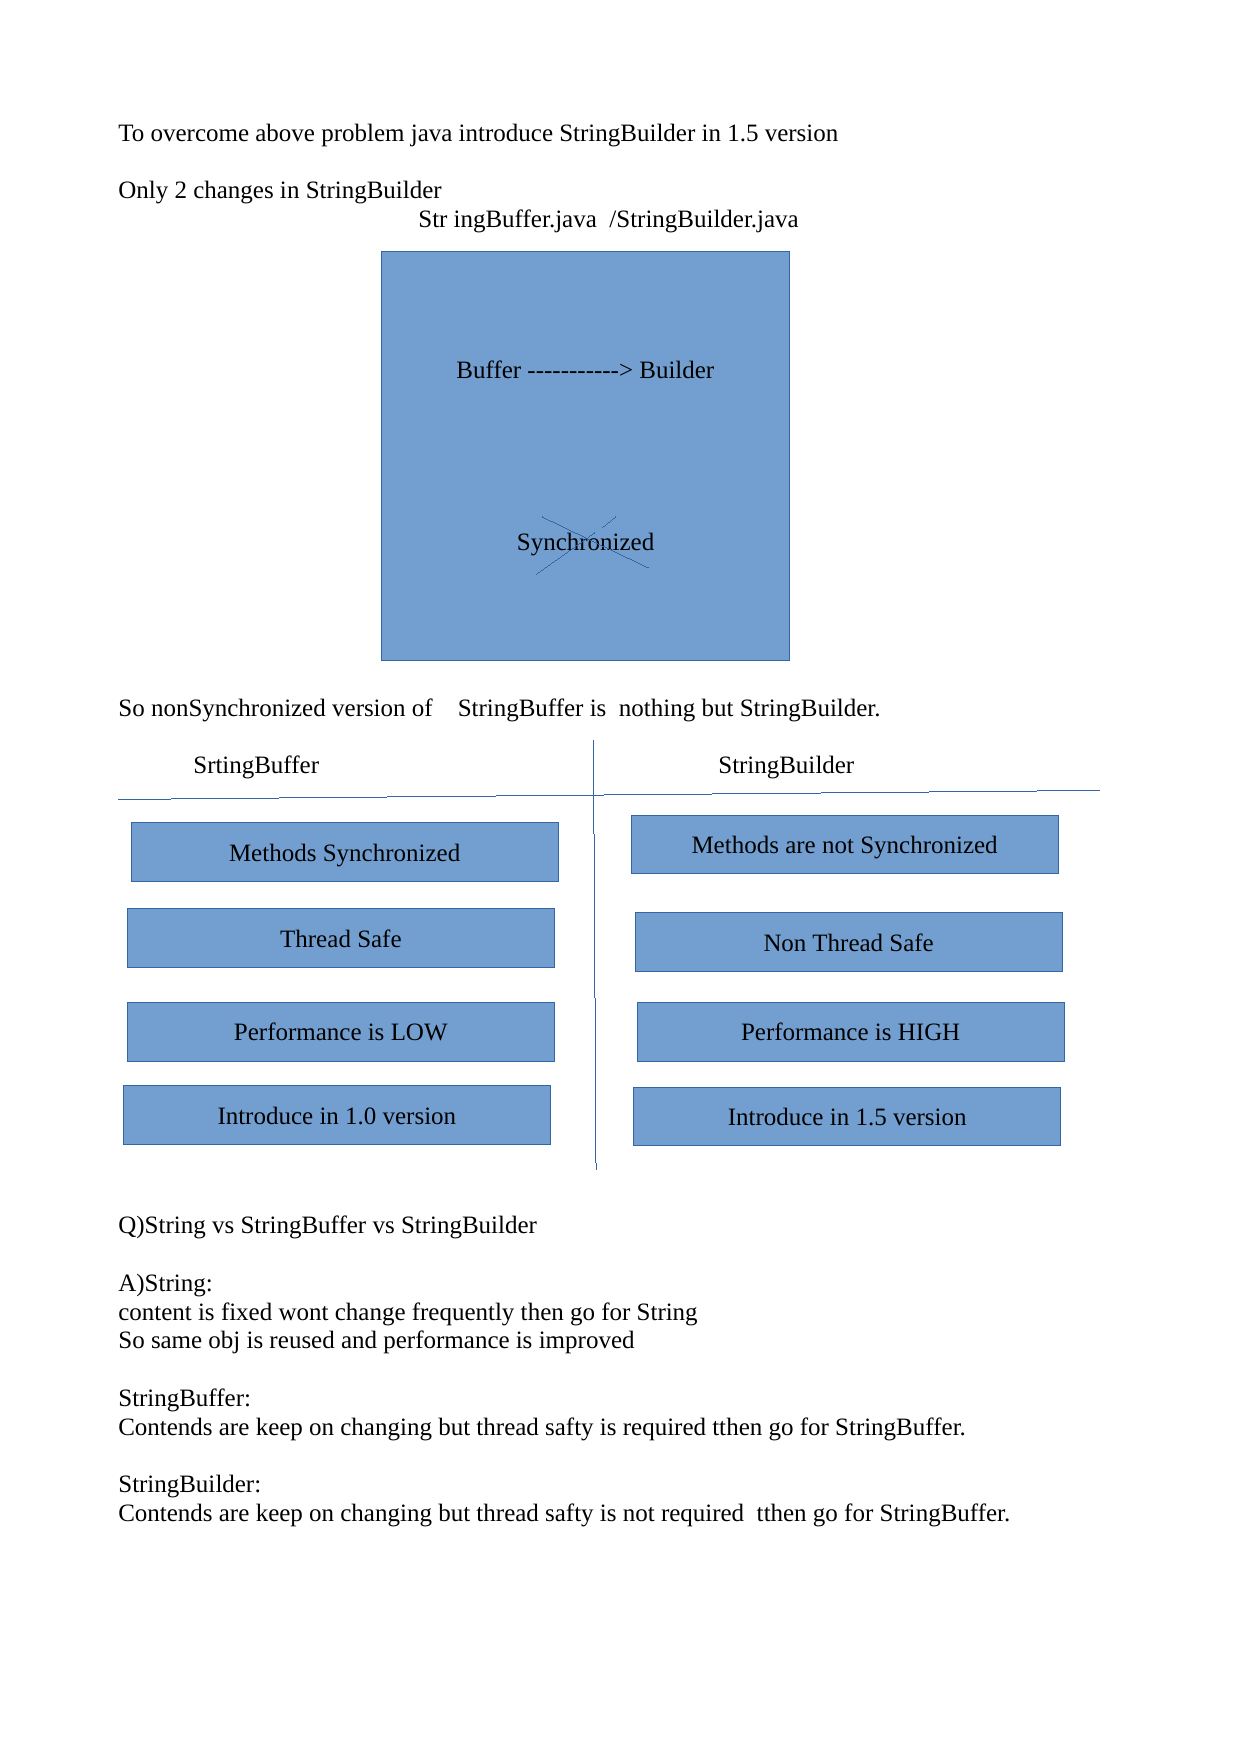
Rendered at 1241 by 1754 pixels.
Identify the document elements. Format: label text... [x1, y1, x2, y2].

text To overcome above problem java introduce StringBuilder in 1.5 version [118, 118, 1122, 147]
text Contends are keep on changing but thread safty is not required tthen go for StringBuffer. [118, 1498, 1122, 1527]
text Q)String vs StringBuffer vs StringBuilder [118, 1211, 1122, 1239]
text StringBuilder [594, 751, 1122, 779]
text A)String: [118, 1268, 1122, 1297]
text Only 2 changes in StringBuilder [118, 176, 1122, 204]
text SrtingBuffer [118, 751, 593, 779]
text StringBuilder: [118, 1469, 1122, 1498]
text So nonSynchronized version of StringBuffer is nothing but StringBuilder. [118, 693, 1122, 722]
text content is fixed wont change frequently then go for String [118, 1297, 1122, 1326]
text Str ingBuffer.java /StringBuilder.java [118, 204, 1122, 233]
text StringBuffer: [118, 1383, 1122, 1412]
text So same obj is reused and performance is improved [118, 1326, 1122, 1354]
text Contends are keep on changing but thread safty is required tthen go for StringBuffer. [118, 1412, 1122, 1441]
